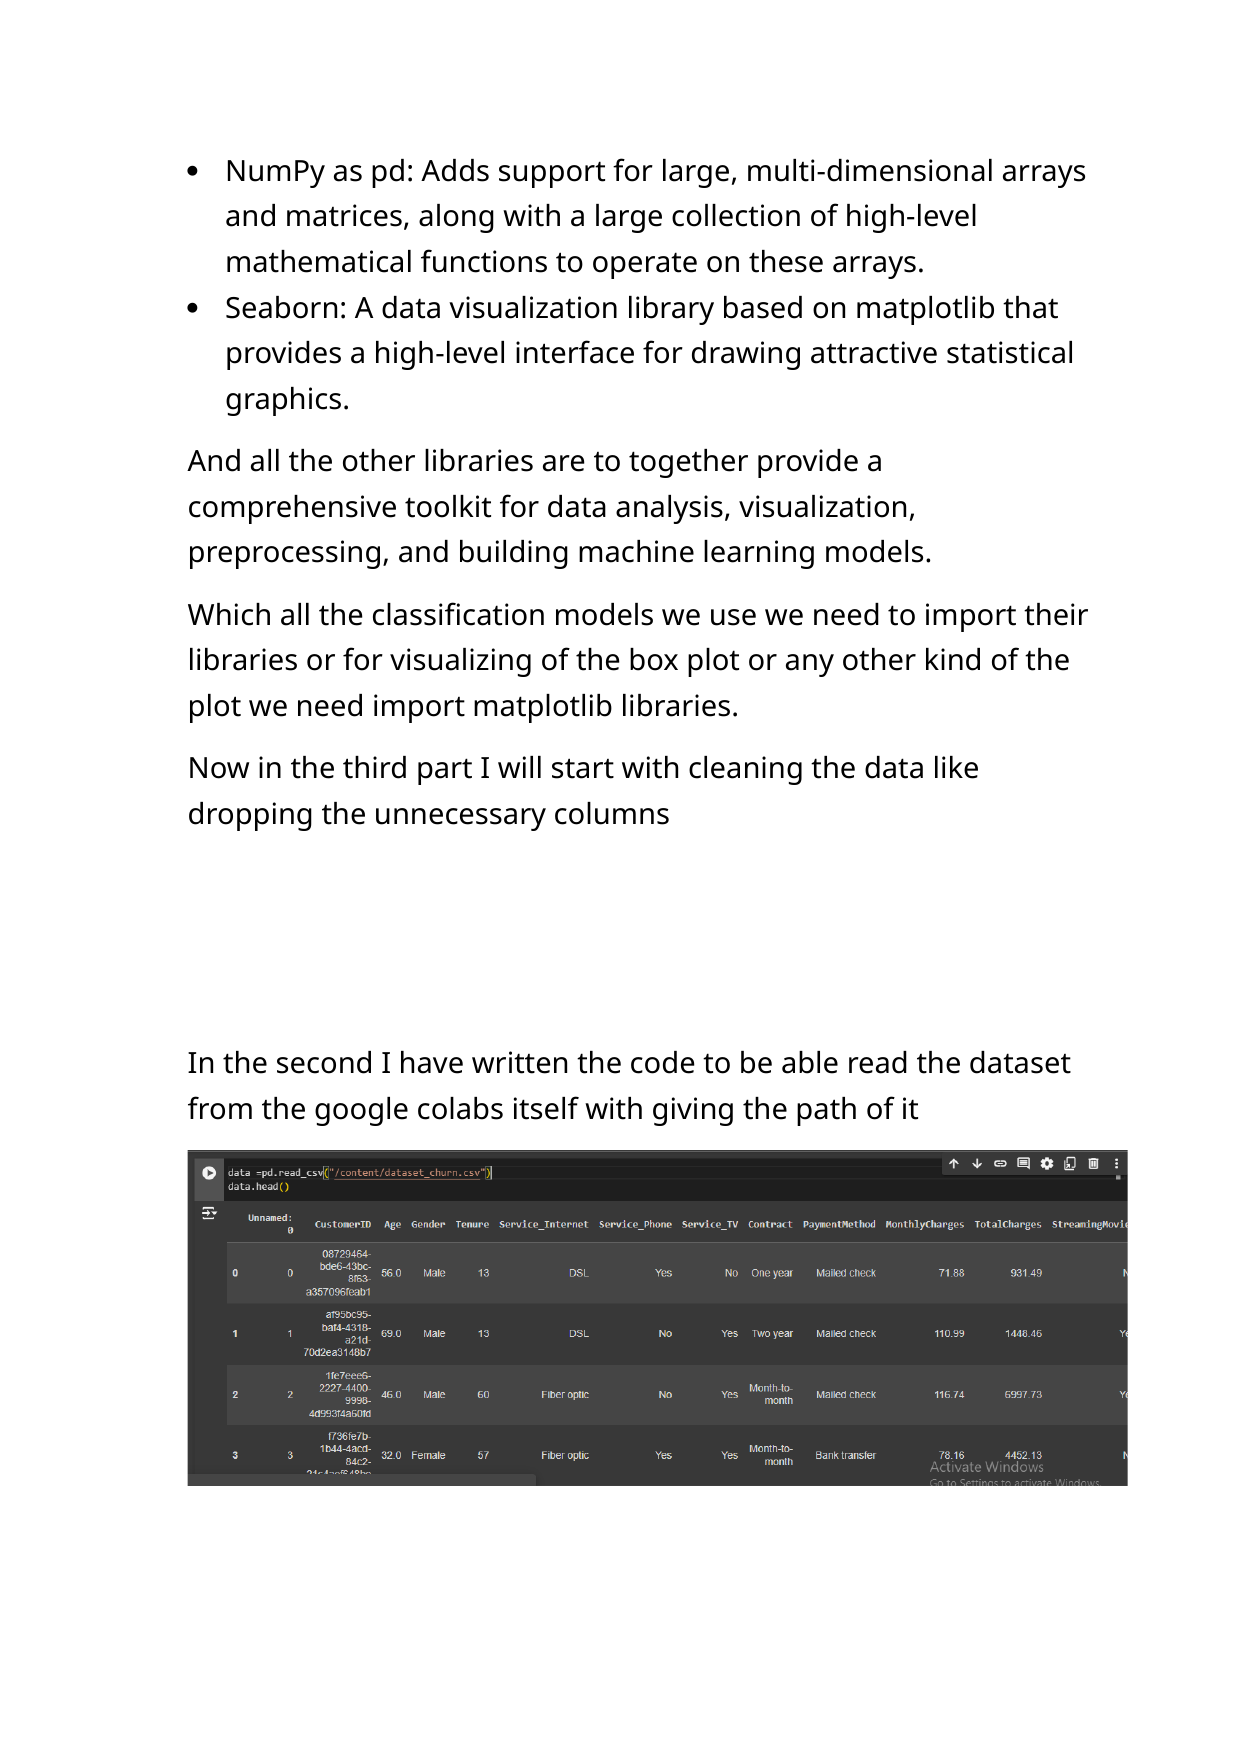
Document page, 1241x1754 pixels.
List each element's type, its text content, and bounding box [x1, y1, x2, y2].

text Which all the classification models we use we need to import their libraries or for visualizing of the box plot or any other kind of the plot we need import matplotlib libraries. [187, 594, 1090, 725]
list NumPy as pd: Adds support for large, multi-dimensional arrays and matrices, along with a large collection of high-level mathematical functions to operate on these arrays. [187, 150, 1090, 281]
text In the second I have written the code to be able read the dataset from the google colabs itself with giving the path of it [187, 1042, 1090, 1128]
text And all the other libraries are to together provide a comprehensive toolkit for data analysis, visualization, preprocessing, and building machine learning models. [187, 440, 1090, 571]
list Seaborn: A data visualization library based on matplotlib that provides a high-level interface for drawing attractive statistical graphics. [187, 287, 1090, 418]
text Now in the third part I will start with cleaning the data like dropping the unnecessary columns [187, 747, 1090, 833]
